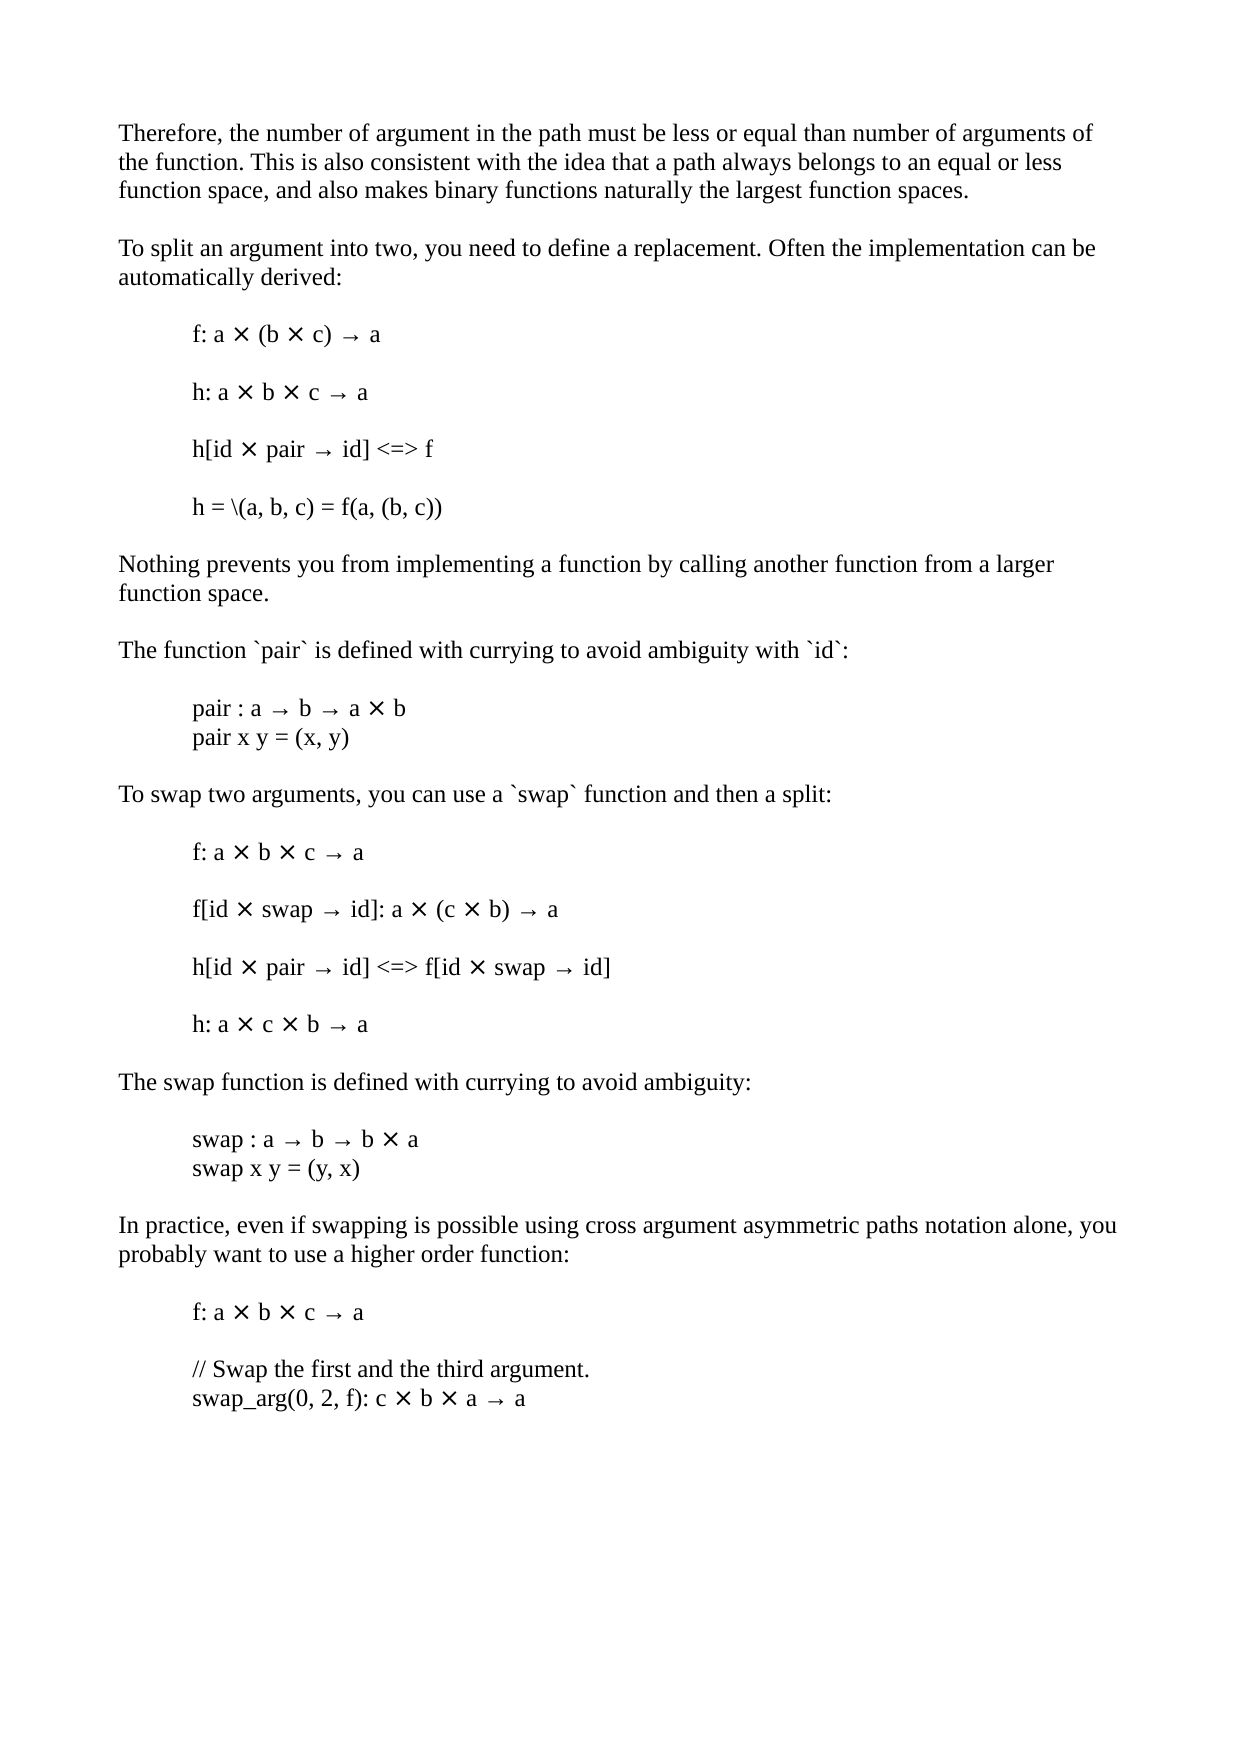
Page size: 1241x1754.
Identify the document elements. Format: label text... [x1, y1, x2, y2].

text h: a ⨯ c ⨯ b → a [118, 1009, 1122, 1038]
text The swap function is defined with currying to avoid ambiguity: [118, 1067, 1122, 1096]
text The function `pair` is defined with currying to avoid ambiguity with `id`: [118, 636, 1122, 664]
text // Swap the first and the third argument. [118, 1354, 1122, 1383]
text h[id ⨯ pair → id] <=> f [118, 434, 1122, 463]
text h = \(a, b, c) = f(a, (b, c)) [118, 492, 1122, 521]
text Nothing prevents you from implementing a function by calling another function from a larger function space. [118, 549, 1122, 607]
text h: a ⨯ b ⨯ c → a [118, 377, 1122, 406]
text In practice, even if swapping is possible using cross argument asymmetric paths notation alone, you probably want to use a higher order function: [118, 1211, 1122, 1268]
text f: a ⨯ (b ⨯ c) → a [118, 319, 1122, 348]
text f[id ⨯ swap → id]: a ⨯ (c ⨯ b) → a [118, 894, 1122, 923]
text To swap two arguments, you can use a `swap` function and then a split: [118, 779, 1122, 808]
text swap x y = (y, x) [118, 1153, 1122, 1182]
text pair : a → b → a ⨯ b [118, 693, 1122, 722]
text To split an argument into two, you need to define a replacement. Often the implementation can be automatically derived: [118, 233, 1122, 291]
text swap_arg(0, 2, f): c ⨯ b ⨯ a → a [118, 1383, 1122, 1412]
text pair x y = (x, y) [118, 722, 1122, 751]
text swap : a → b → b ⨯ a [118, 1124, 1122, 1153]
text f: a ⨯ b ⨯ c → a [118, 1297, 1122, 1326]
text h[id ⨯ pair → id] <=> f[id ⨯ swap → id] [118, 952, 1122, 981]
text Therefore, the number of argument in the path must be less or equal than number of arguments of the function. This is also consistent with the idea that a path always belongs to an equal or less function space, and also makes binary functions naturally the largest function spaces. [118, 118, 1122, 204]
text f: a ⨯ b ⨯ c → a [118, 837, 1122, 866]
